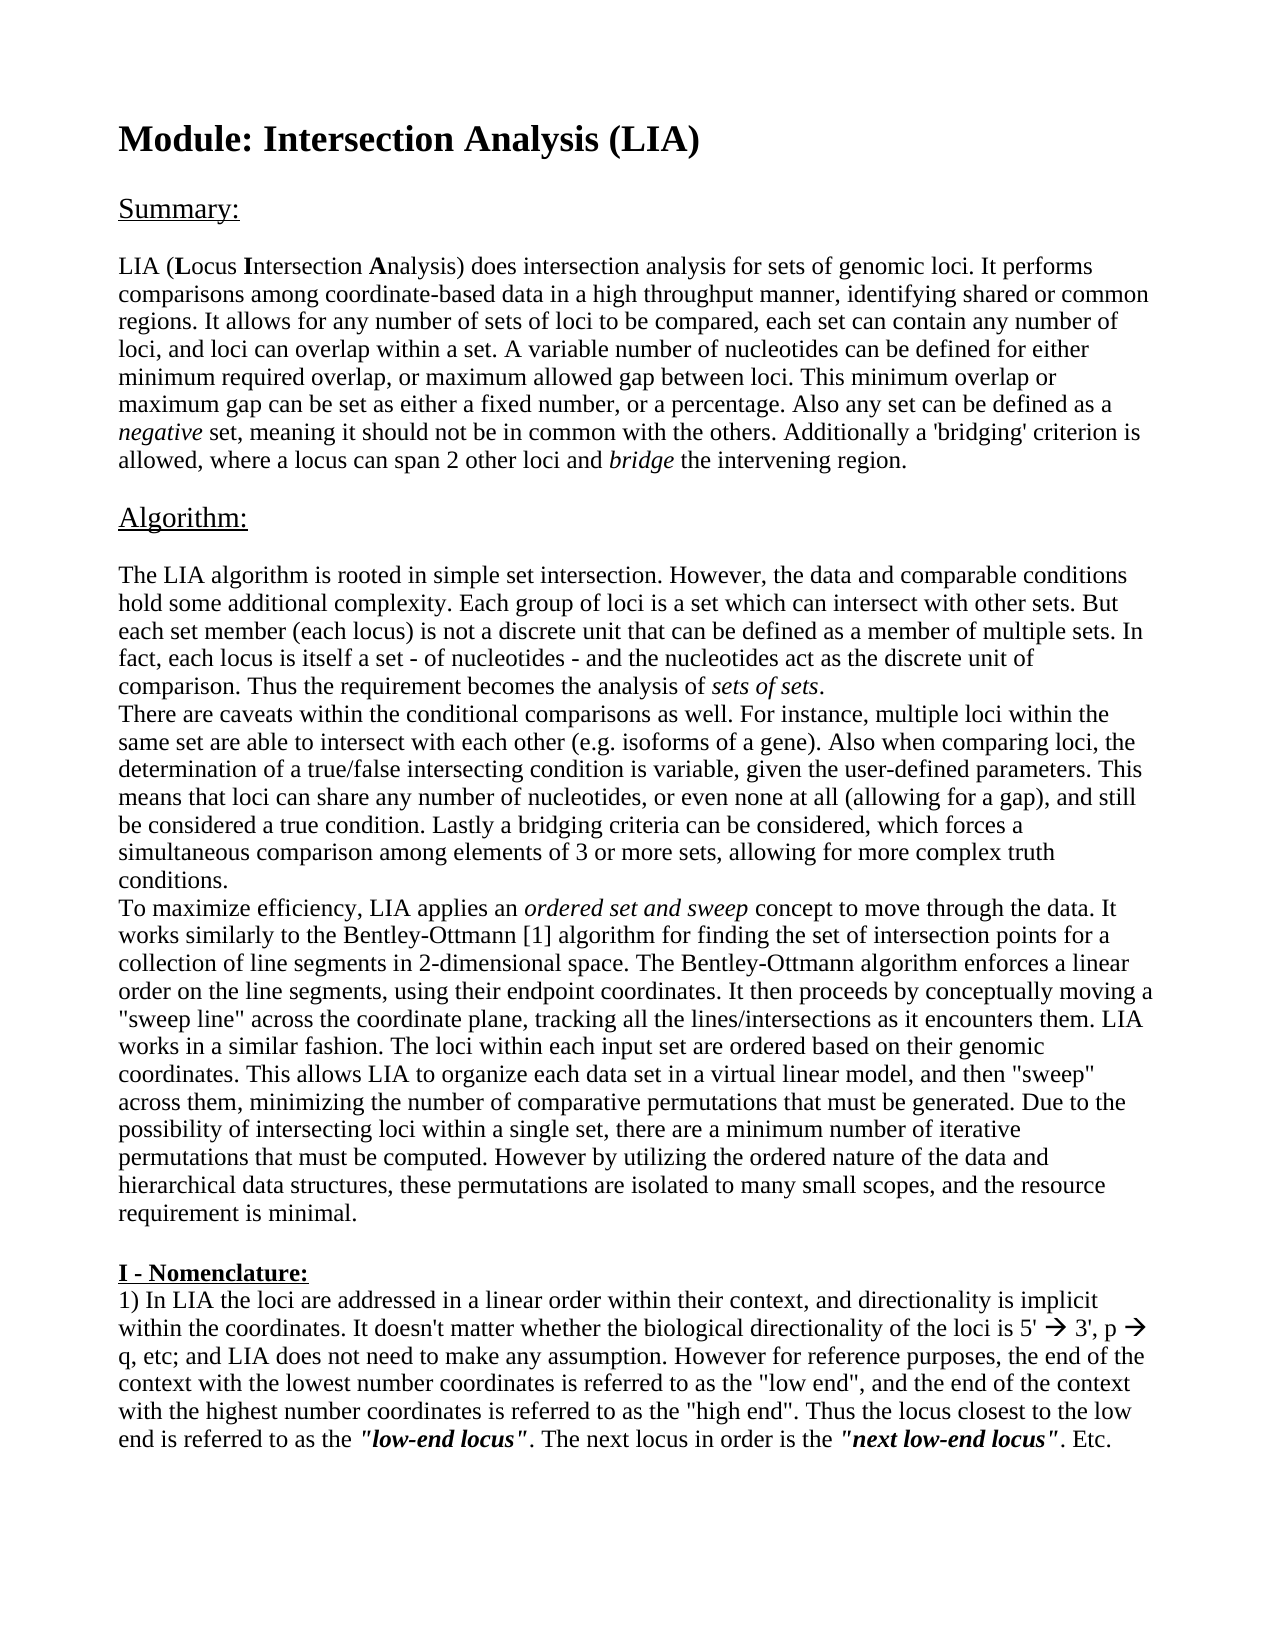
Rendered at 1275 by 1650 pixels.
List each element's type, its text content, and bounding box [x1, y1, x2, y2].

text 1) In LIA the loci are addressed in a linear order within their context, and directionality is implicit within the coordinates. It doesn't matter whether the biological directionality of the loci is 5'  3', p  q, etc; and LIA does not need to make any assumption. However for reference purposes, the end of the context with the lowest number coordinates is referred to as the "low end", and the end of the context with the highest number coordinates is referred to as the "high end". Thus the locus closest to the low end is referred to as the "low-end locus". The next locus in order is the "next low-end locus". Etc. [118, 1286, 1157, 1453]
text There are caveats within the conditional comparisons as well. For instance, multiple loci within the same set are able to intersect with each other (e.g. isoforms of a gene). Also when comparing loci, the determination of a true/false intersecting condition is variable, given the user-defined parameters. This means that loci can share any number of nucleotides, or even none at all (allowing for a gap), and still be considered a true condition. Lastly a bridging criteria can be considered, which forces a simultaneous comparison among elements of 3 or more sets, allowing for more complex truth conditions. [118, 700, 1157, 894]
text The LIA algorithm is rooted in simple set intersection. However, the data and comparable conditions hold some additional complexity. Each group of loci is a set which can intersect with other sets. But each set member (each locus) is not a discrete unit that can be defined as a member of multiple sets. In fact, each locus is itself a set - of nucleotides - and the nucleotides act as the discrete unit of comparison. Thus the requirement becomes the analysis of sets of sets. [118, 561, 1157, 700]
text Summary: [118, 192, 1157, 224]
text Module: Intersection Analysis (LIA) [118, 118, 1157, 160]
text To maximize efficiency, LIA applies an ordered set and sweep concept to move through the data. It works similarly to the Bentley-Ottmann [1] algorithm for finding the set of intersection points for a collection of line segments in 2-dimensional space. The Bentley-Ottmann algorithm enforces a linear order on the line segments, using their endpoint coordinates. It then proceeds by conceptually moving a "sweep line" across the coordinate plane, tracking all the lines/intersections as it encounters them. LIA works in a similar fashion. The loci within each input set are ordered based on their genomic coordinates. This allows LIA to organize each data set in a virtual linear model, and then "sweep" across them, minimizing the number of comparative permutations that must be generated. Due to the possibility of intersecting loci within a single set, there are a minimum number of iterative permutations that must be computed. However by utilizing the ordered nature of the data and hierarchical data structures, these permutations are isolated to many small scopes, and the resource requirement is minimal. [118, 894, 1157, 1226]
text Algorithm: [118, 501, 1157, 534]
text LIA (Locus Intersection Analysis) does intersection analysis for sets of genomic loci. It performs comparisons among coordinate-based data in a high throughput manner, identifying shared or common regions. It allows for any number of sets of loci to be compared, each set can contain any number of loci, and loci can overlap within a set. A variable number of nucleotides can be defined for either minimum required overlap, or maximum allowed gap between loci. This minimum overlap or maximum gap can be set as either a fixed number, or a percentage. Also any set can be defined as a negative set, meaning it should not be in common with the others. Additionally a 'bridging' criterion is allowed, where a locus can span 2 other loci and bridge the intervening region. [118, 252, 1157, 474]
text I - Nomenclature: [118, 1259, 1157, 1286]
